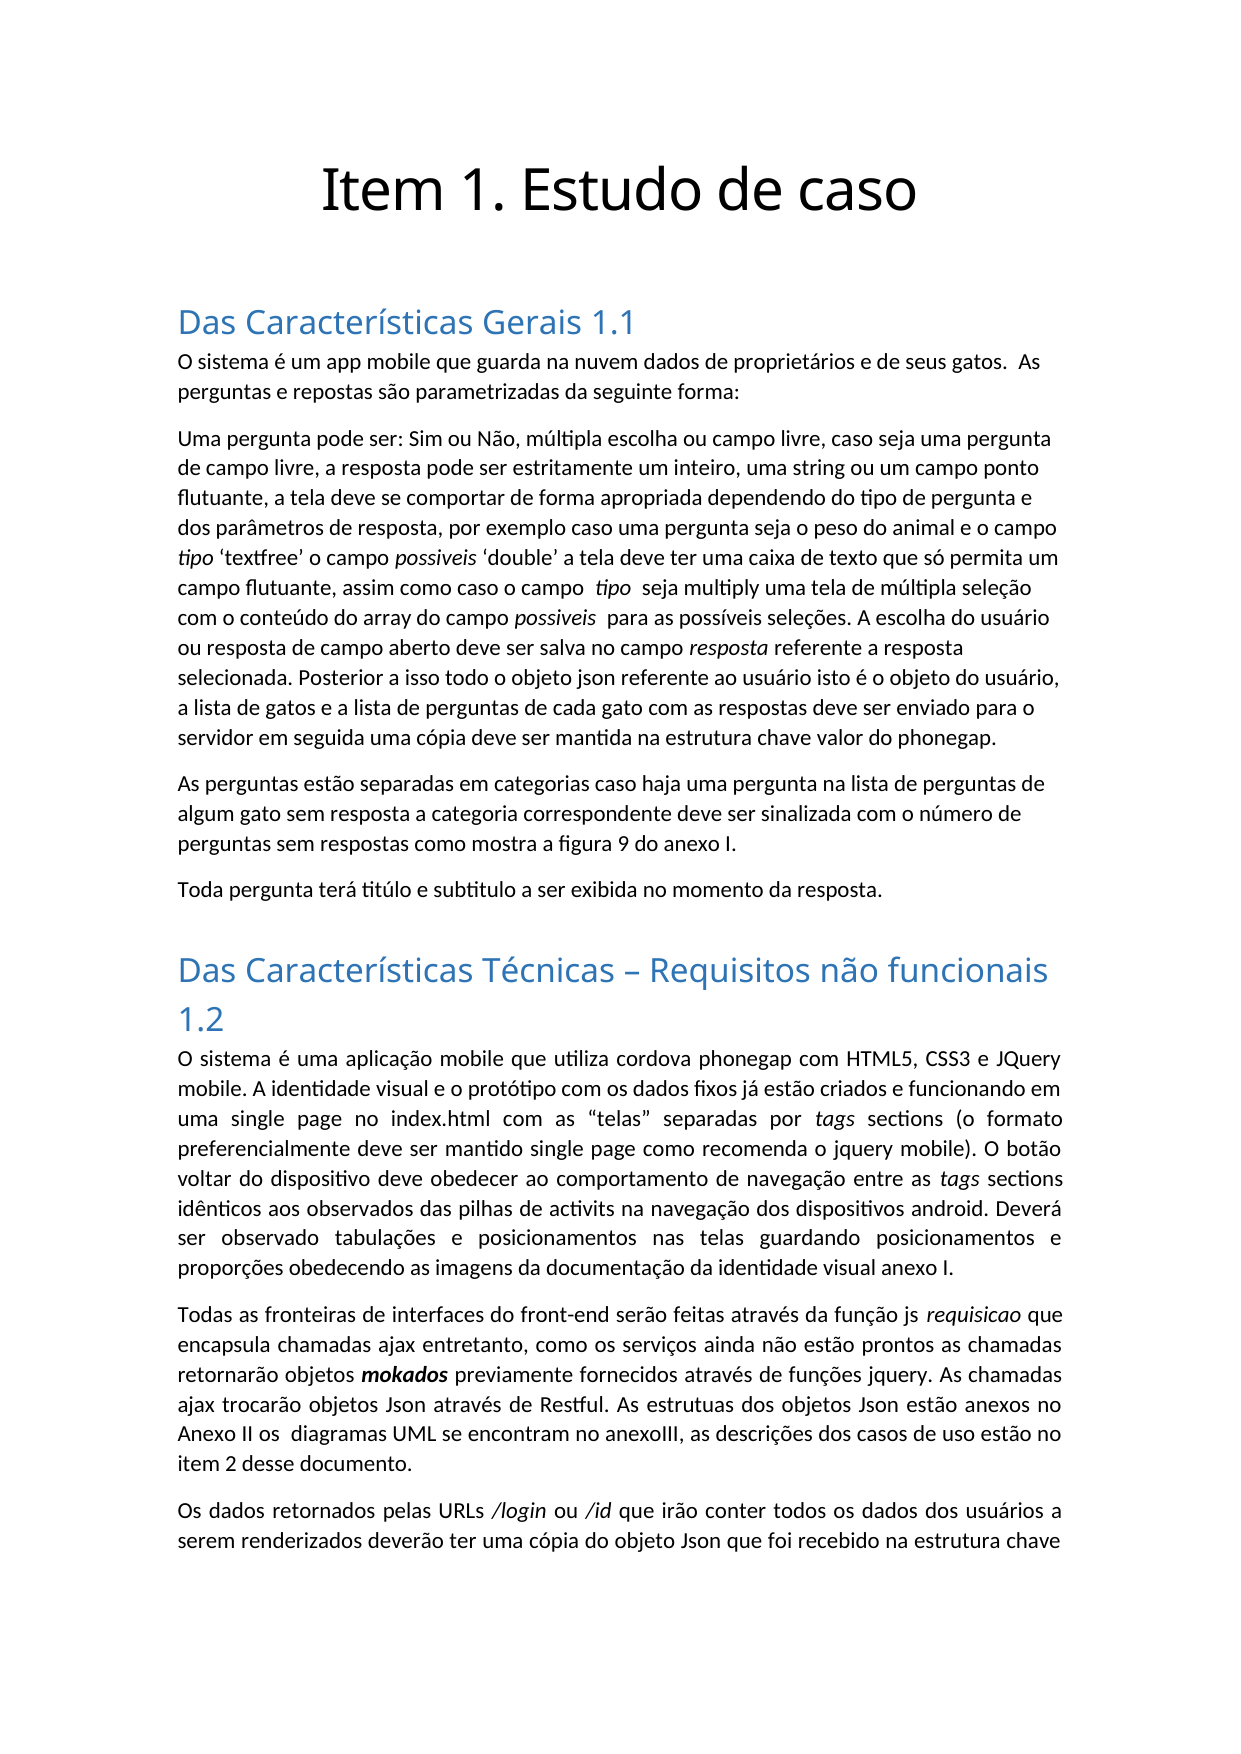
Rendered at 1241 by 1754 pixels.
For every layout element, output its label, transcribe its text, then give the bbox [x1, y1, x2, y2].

text O sistema é uma aplicação mobile que utiliza cordova phonegap com HTML5, CSS3 e JQuery mobile. A identidade visual e o protótipo com os dados fixos já estão criados e funcionando em uma single page no index.html com as “telas” separadas por tags sections (o formato preferencialmente deve ser mantido single page como recomenda o jquery mobile). O botão voltar do dispositivo deve obedecer ao comportamento de navegação entre as tags sections idênticos aos observados das pilhas de activits na navegação dos dispositivos android. Deverá ser observado tabulações e posicionamentos nas telas guardando posicionamentos e proporções obedecendo as imagens da documentação da identidade visual anexo I. [177, 1044, 1063, 1281]
text As perguntas estão separadas em categorias caso haja uma pergunta na lista de perguntas de algum gato sem resposta a categoria correspondente deve ser sinalizada com o número de perguntas sem respostas como mostra a figura 9 do anexo I. [177, 769, 1063, 857]
subtitle Das Características Gerais 1.1 [177, 299, 1063, 344]
subtitle Das Características Técnicas – Requisitos não funcionais 1.2 [177, 947, 1063, 1041]
text Toda pergunta terá titúlo e subtitulo a ser exibida no momento da resposta. [177, 876, 1063, 903]
text Todas as fronteiras de interfaces do front-end serão feitas através da função js requisicao que encapsula chamadas ajax entretanto, como os serviços ainda não estão prontos as chamadas retornarão objetos mokados previamente fornecidos através de funções jquery. As chamadas ajax trocarão objetos Json através de Restful. As estrutuas dos objetos Json estão anexos no Anexo II os diagramas UML se encontram no anexoIII, as descrições dos casos de uso estão no item 2 desse documento. [177, 1300, 1063, 1477]
text O sistema é um app mobile que guarda na nuvem dados de proprietários e de seus gatos. As perguntas e repostas são parametrizadas da seguinte forma: [177, 347, 1063, 405]
text Item 1. Estudo de caso [177, 148, 1063, 227]
text Uma pergunta pode ser: Sim ou Não, múltipla escolha ou campo livre, caso seja uma pergunta de campo livre, a resposta pode ser estritamente um inteiro, uma string ou um campo ponto flutuante, a tela deve se comportar de forma apropriada dependendo do tipo de pergunta e dos parâmetros de resposta, por exemplo caso uma pergunta seja o peso do animal e o campo tipo ‘textfree’ o campo possiveis ‘double’ a tela deve ter uma caixa de texto que só permita um campo flutuante, assim como caso o campo tipo seja multiply uma tela de múltipla seleção com o conteúdo do array do campo possiveis para as possíveis seleções. A escolha do usuário ou resposta de campo aberto deve ser salva no campo resposta referente a resposta selecionada. Posterior a isso todo o objeto json referente ao usuário isto é o objeto do usuário, a lista de gatos e a lista de perguntas de cada gato com as respostas deve ser enviado para o servidor em seguida uma cópia deve ser mantida na estrutura chave valor do phonegap. [177, 424, 1063, 751]
text Os dados retornados pelas URLs /login ou /id que irão conter todos os dados dos usuários a serem renderizados deverão ter uma cópia do objeto Json que foi recebido na estrutura chave [177, 1496, 1063, 1554]
